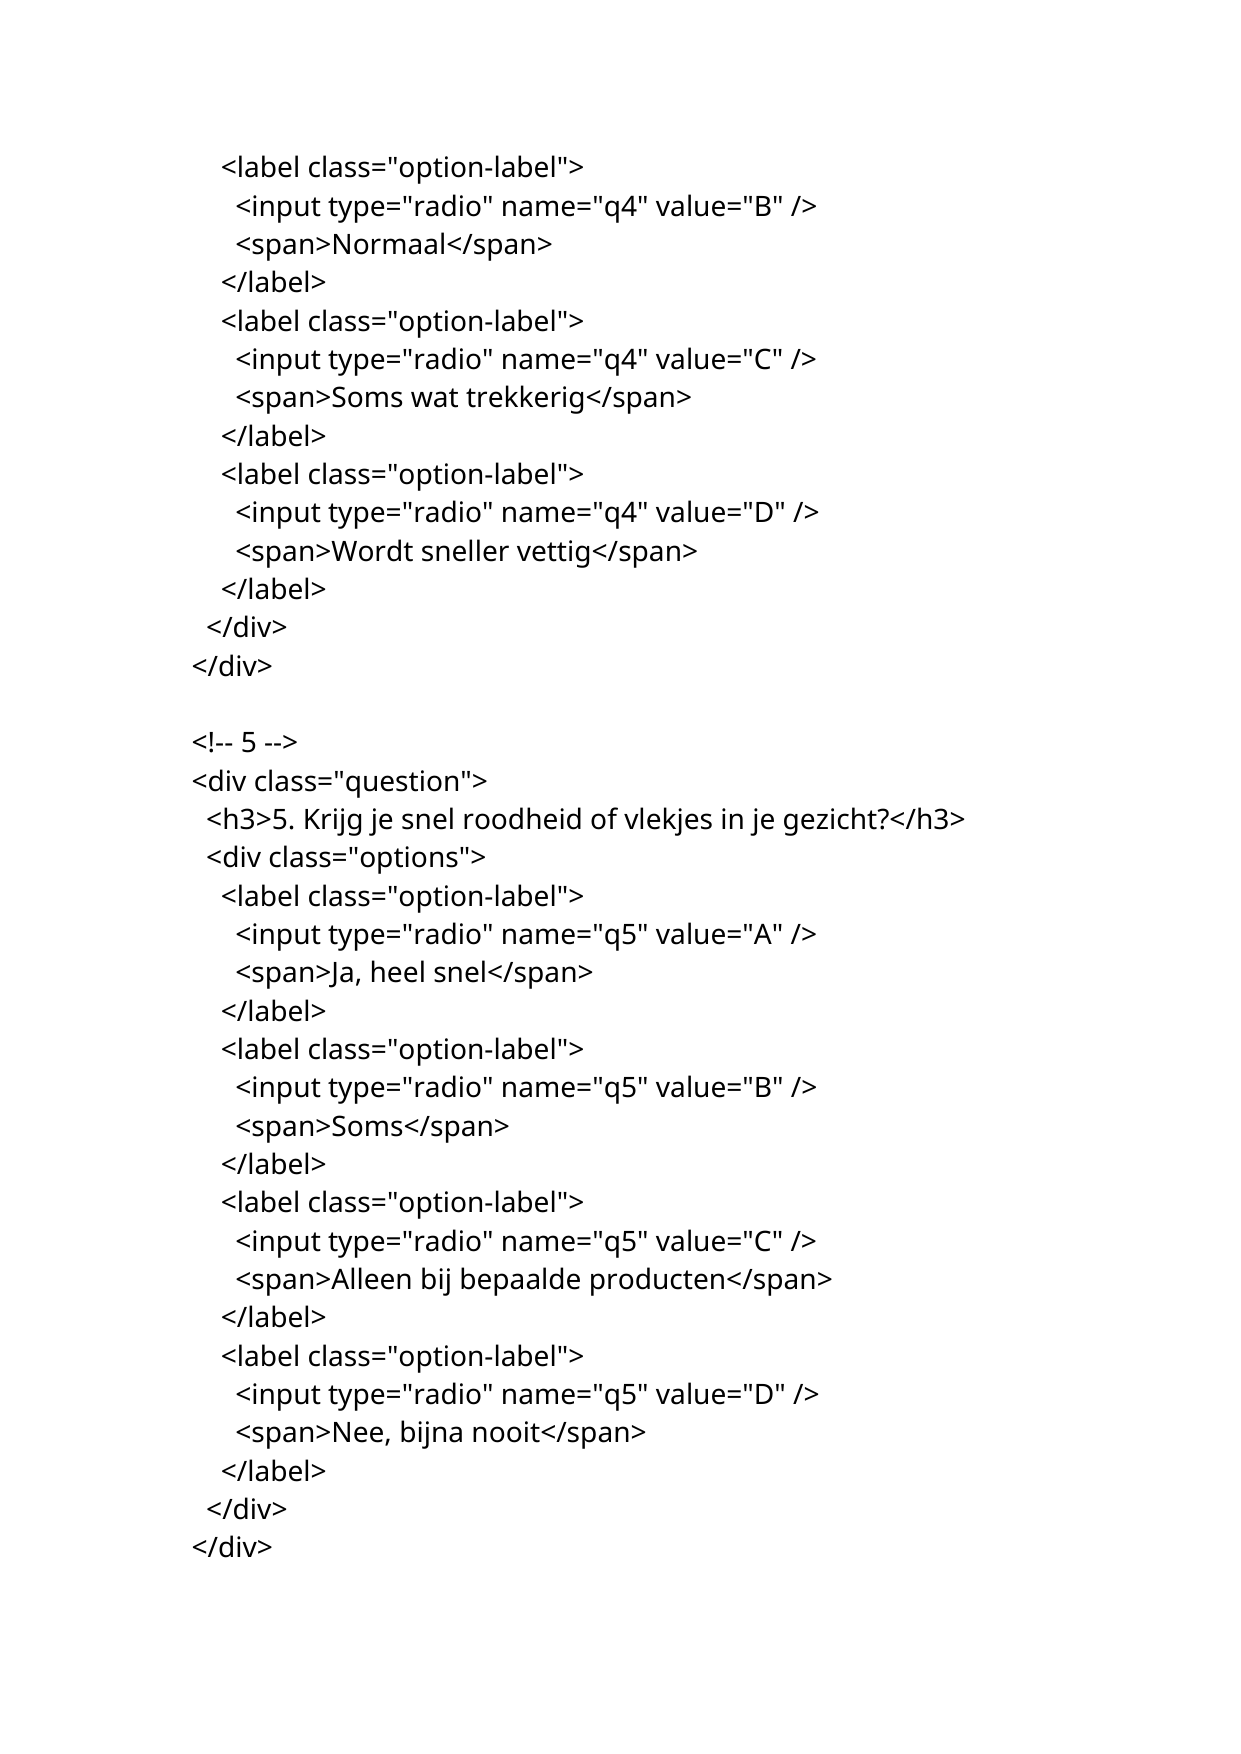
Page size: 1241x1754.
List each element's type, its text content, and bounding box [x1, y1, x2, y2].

text </div> [148, 1489, 1093, 1528]
text <div class="options"> [148, 838, 1093, 876]
text <label class="option-label"> [148, 148, 1093, 186]
text <span>Wordt sneller vettig</span> [148, 531, 1093, 569]
text <input type="radio" name="q4" value="D" /> [148, 493, 1093, 531]
text <span>Nee, bijna nooit</span> [148, 1413, 1093, 1451]
text <div class="question"> [148, 761, 1093, 799]
text </div> [148, 608, 1093, 646]
text <label class="option-label"> [148, 876, 1093, 914]
text <span>Normaal</span> [148, 224, 1093, 263]
text </label> [148, 1298, 1093, 1336]
text </label> [148, 416, 1093, 454]
text <label class="option-label"> [148, 1336, 1093, 1374]
text <label class="option-label"> [148, 301, 1093, 339]
text </label> [148, 1451, 1093, 1489]
text <input type="radio" name="q5" value="D" /> [148, 1374, 1093, 1413]
text <input type="radio" name="q5" value="B" /> [148, 1068, 1093, 1106]
text </div> [148, 1528, 1093, 1566]
text </label> [148, 1144, 1093, 1183]
text <!-- 5 --> [148, 723, 1093, 761]
text </label> [148, 569, 1093, 608]
text <span>Alleen bij bepaalde producten</span> [148, 1259, 1093, 1298]
text </label> [148, 991, 1093, 1029]
text <input type="radio" name="q4" value="B" /> [148, 186, 1093, 224]
text <span>Soms wat trekkerig</span> [148, 378, 1093, 416]
text <label class="option-label"> [148, 454, 1093, 493]
text <label class="option-label"> [148, 1029, 1093, 1068]
text <input type="radio" name="q4" value="C" /> [148, 339, 1093, 378]
text <span>Soms</span> [148, 1106, 1093, 1144]
text <input type="radio" name="q5" value="A" /> [148, 914, 1093, 953]
text </div> [148, 646, 1093, 684]
text <h3>5. Krijg je snel roodheid of vlekjes in je gezicht?</h3> [148, 799, 1093, 838]
text <input type="radio" name="q5" value="C" /> [148, 1221, 1093, 1259]
text <label class="option-label"> [148, 1183, 1093, 1221]
text </label> [148, 263, 1093, 301]
text <span>Ja, heel snel</span> [148, 953, 1093, 991]
